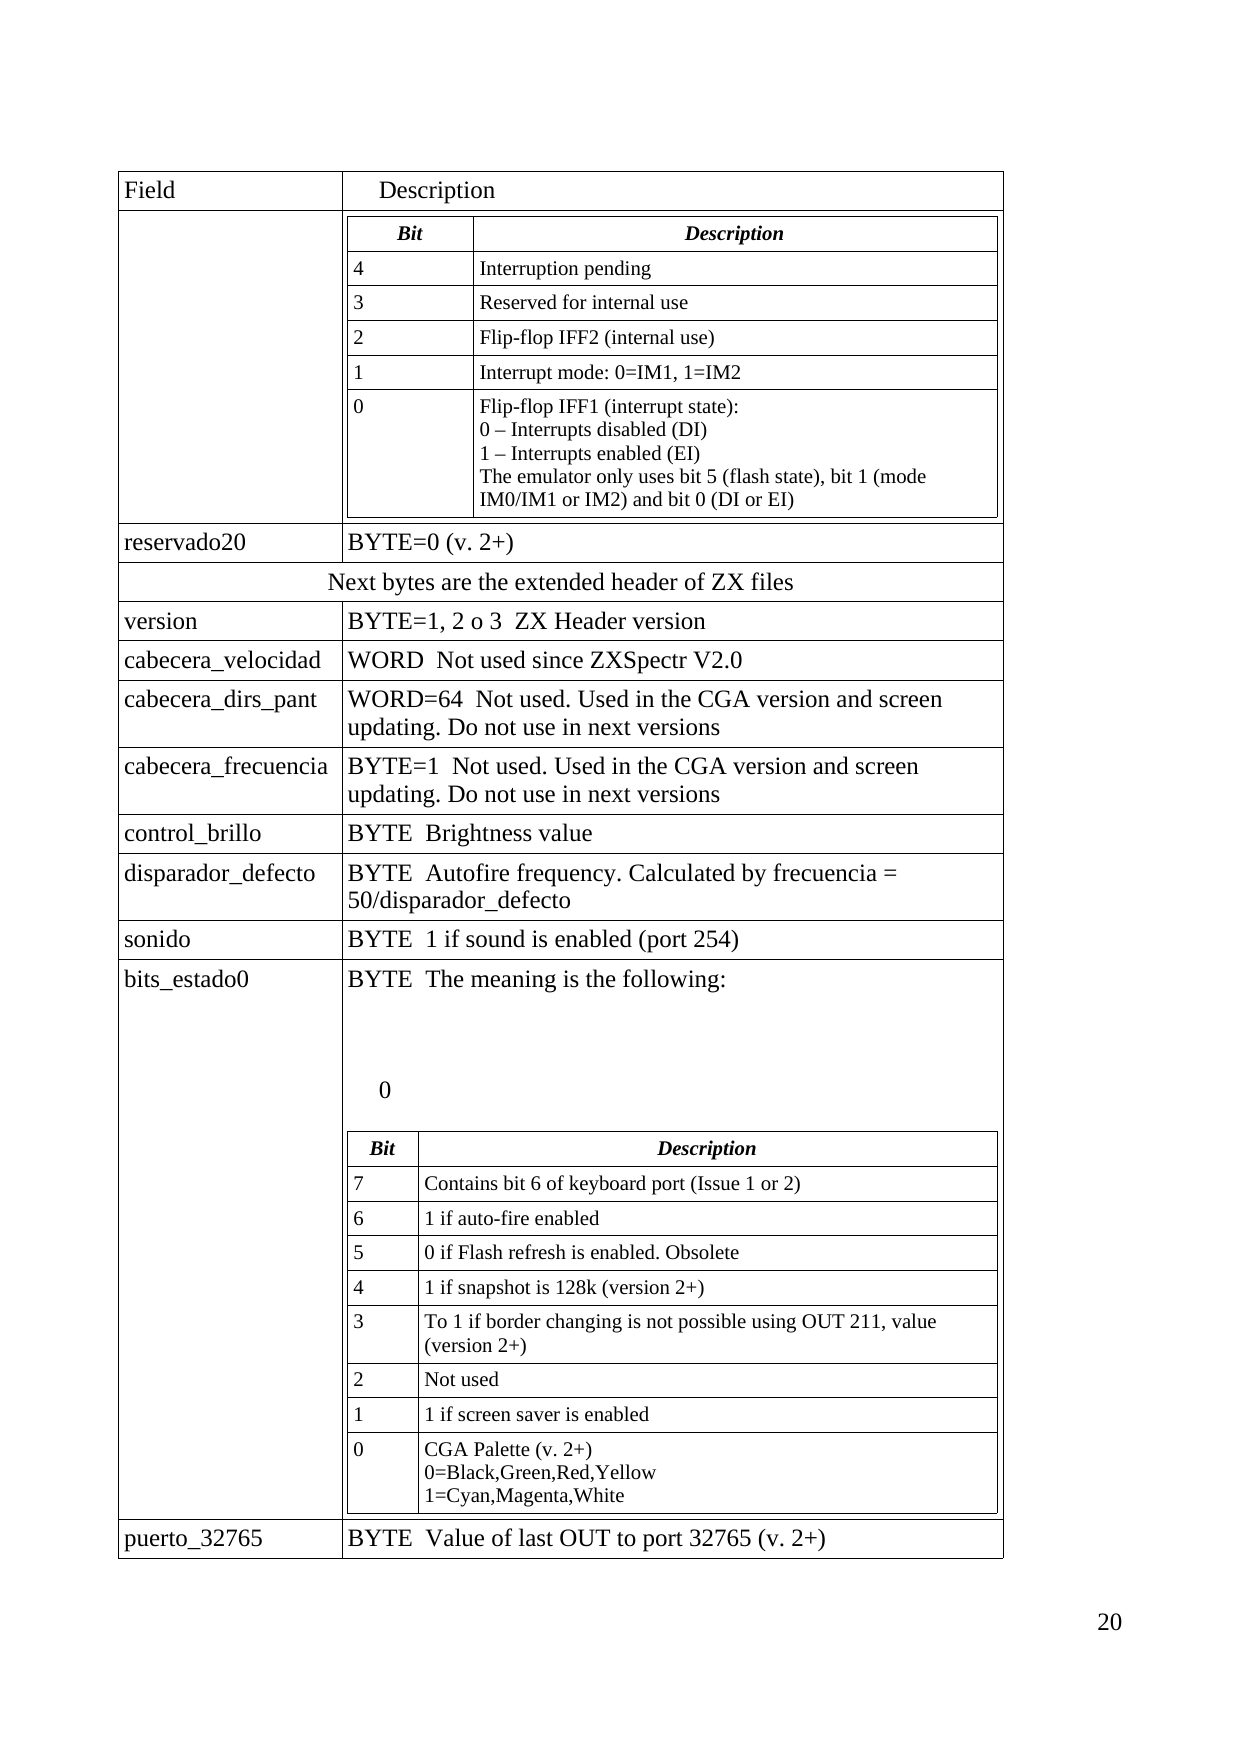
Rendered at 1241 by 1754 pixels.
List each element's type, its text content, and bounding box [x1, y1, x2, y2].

table_cell BYTE Autofire frequency. Calculated by frecuencia = 50/disparador_defecto [343, 854, 1003, 920]
table_header Description [419, 1132, 997, 1166]
table_cell 2 [348, 1364, 418, 1397]
table_cell Contains bit 6 of keyboard port (Issue 1 or 2) [419, 1167, 997, 1201]
table_cell 2 [348, 321, 473, 355]
table_cell 7 [348, 1167, 418, 1201]
table_header Bit [348, 217, 473, 251]
table_cell 1 if snapshot is 128k (version 2+) [419, 1271, 997, 1304]
table_cell To 1 if border changing is not possible using OUT 211, value (version 2+) [419, 1306, 997, 1362]
table_cell Interruption pending [474, 252, 997, 285]
table_cell WORD=64 Not used. Used in the CGA version and screen updating. Do not use in next versions [343, 681, 1003, 747]
table_cell [343, 211, 1003, 522]
table_cell 0 [348, 1433, 418, 1513]
table_cell 1 if auto-fire enabled [419, 1202, 997, 1235]
table_cell version [119, 602, 342, 640]
table_cell bits_estado0 [119, 960, 342, 1519]
table_header Description [343, 172, 1003, 210]
table_cell Reserved for internal use [474, 286, 997, 320]
table_cell WORD Not used since ZXSpectr V2.0 [343, 641, 1003, 679]
table_cell BYTE=1, 2 o 3 ZX Header version [343, 602, 1003, 640]
table_header Bit [348, 1132, 418, 1166]
table_cell puerto_32765 [119, 1520, 342, 1558]
table_cell 0 if Flash refresh is enabled. Obsolete [419, 1236, 997, 1270]
table_cell Interrupt mode: 0=IM1, 1=IM2 [474, 356, 997, 389]
table_cell Not used [419, 1364, 997, 1397]
table_cell BYTE 1 if sound is enabled (port 254) [343, 921, 1003, 959]
table_cell 1 [348, 356, 473, 389]
table_cell cabecera_dirs_pant [119, 681, 342, 747]
table_cell [119, 211, 342, 522]
table_cell 3 [348, 286, 473, 320]
table_cell 4 [348, 1271, 418, 1304]
table_cell BYTE=1 Not used. Used in the CGA version and screen updating. Do not use in next versions [343, 748, 1003, 813]
table_cell reservado20 [119, 524, 342, 562]
table_cell BYTE The meaning is the following: 0 [343, 960, 1003, 1519]
table_cell 4 [348, 252, 473, 285]
table_cell 1 [348, 1398, 418, 1432]
table_cell control_brillo [119, 815, 342, 853]
table_cell Flip-flop IFF1 (interrupt state): 0 – Interrupts disabled (DI) 1 – Interrupts enabled (EI) The emulator only uses bit 5 (flash state), bit 1 (mode IM0/IM1 or IM2) and bit 0 (DI or EI) [474, 390, 997, 517]
table_cell cabecera_velocidad [119, 641, 342, 679]
table_cell 5 [348, 1236, 418, 1270]
table_cell cabecera_frecuencia [119, 748, 342, 813]
table_cell sonido [119, 921, 342, 959]
table_cell Next bytes are the extended header of ZX files [119, 563, 1003, 601]
table_cell 3 [348, 1306, 418, 1362]
table_cell BYTE Value of last OUT to port 32765 (v. 2+) [343, 1520, 1003, 1558]
table_cell 1 if screen saver is enabled [419, 1398, 997, 1432]
table_cell 0 [348, 390, 473, 517]
table_header Field [119, 172, 342, 210]
table_cell BYTE=0 (v. 2+) [343, 524, 1003, 562]
table_cell BYTE Brightness value [343, 815, 1003, 853]
table_cell 6 [348, 1202, 418, 1235]
table_cell Flip-flop IFF2 (internal use) [474, 321, 997, 355]
table_cell CGA Palette (v. 2+) 0=Black,Green,Red,Yellow 1=Cyan,Magenta,White [419, 1433, 997, 1513]
table_cell disparador_defecto [119, 854, 342, 920]
table_header Description [474, 217, 997, 251]
